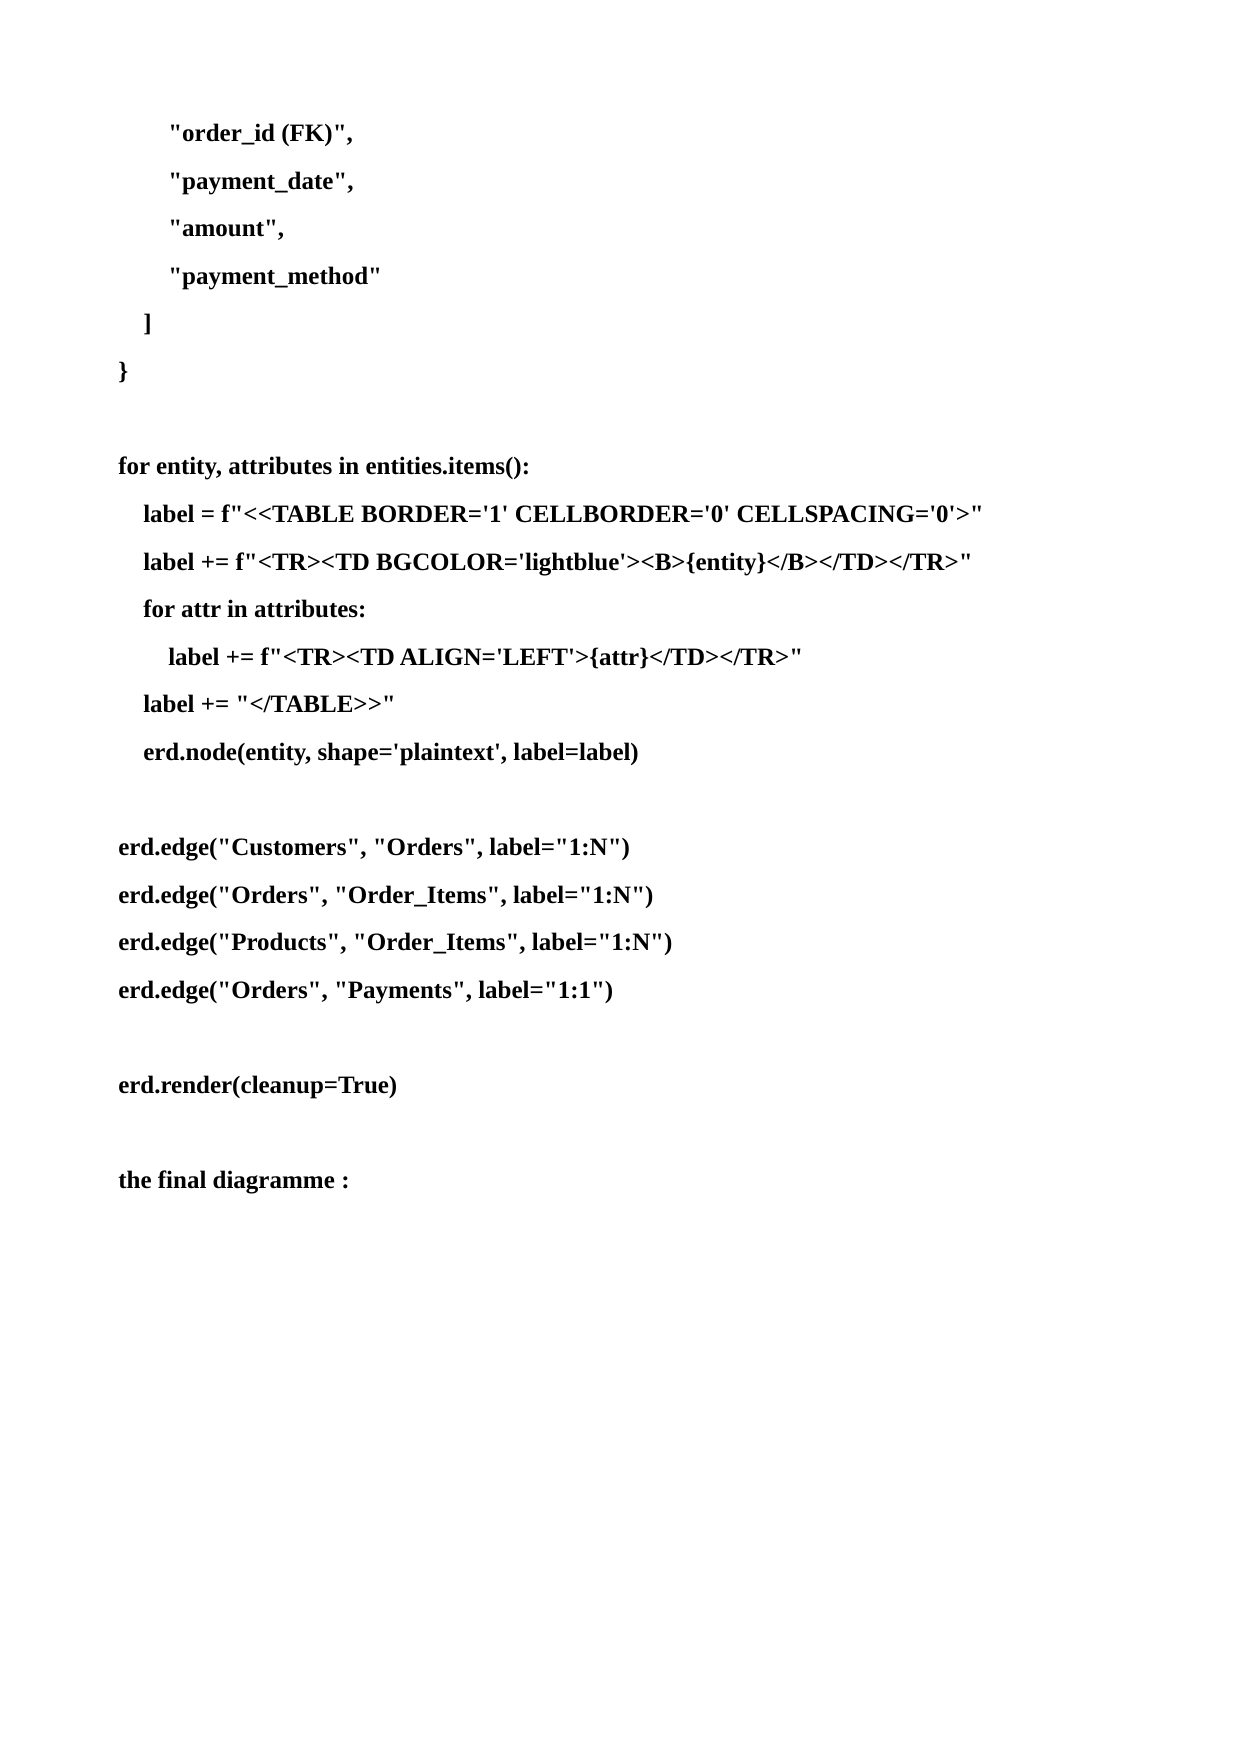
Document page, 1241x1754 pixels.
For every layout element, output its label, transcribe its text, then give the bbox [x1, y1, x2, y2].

text "payment_method" [118, 261, 1122, 290]
text erd.edge("Orders", "Order_Items", label="1:N") [118, 880, 1122, 908]
text for attr in attributes: [118, 594, 1122, 623]
text ] [118, 308, 1122, 337]
text label += f"<TR><TD BGCOLOR='lightblue'><B>{entity}</B></TD></TR>" [118, 547, 1122, 575]
text label += f"<TR><TD ALIGN='LEFT'>{attr}</TD></TR>" [118, 642, 1122, 671]
text erd.edge("Products", "Order_Items", label="1:N") [118, 927, 1122, 956]
text erd.node(entity, shape='plaintext', label=label) [118, 737, 1122, 766]
text "payment_date", [118, 166, 1122, 194]
text "order_id (FK)", [118, 118, 1122, 147]
text erd.edge("Orders", "Payments", label="1:1") [118, 975, 1122, 1004]
text the final diagramme : [118, 1165, 1122, 1194]
text "amount", [118, 213, 1122, 242]
text erd.render(cleanup=True) [118, 1070, 1122, 1099]
text label += "</TABLE>>" [118, 689, 1122, 718]
text label = f"<<TABLE BORDER='1' CELLBORDER='0' CELLSPACING='0'>" [118, 499, 1122, 528]
text erd.edge("Customers", "Orders", label="1:N") [118, 832, 1122, 861]
text } [118, 356, 1122, 385]
text for entity, attributes in entities.items(): [118, 451, 1122, 480]
